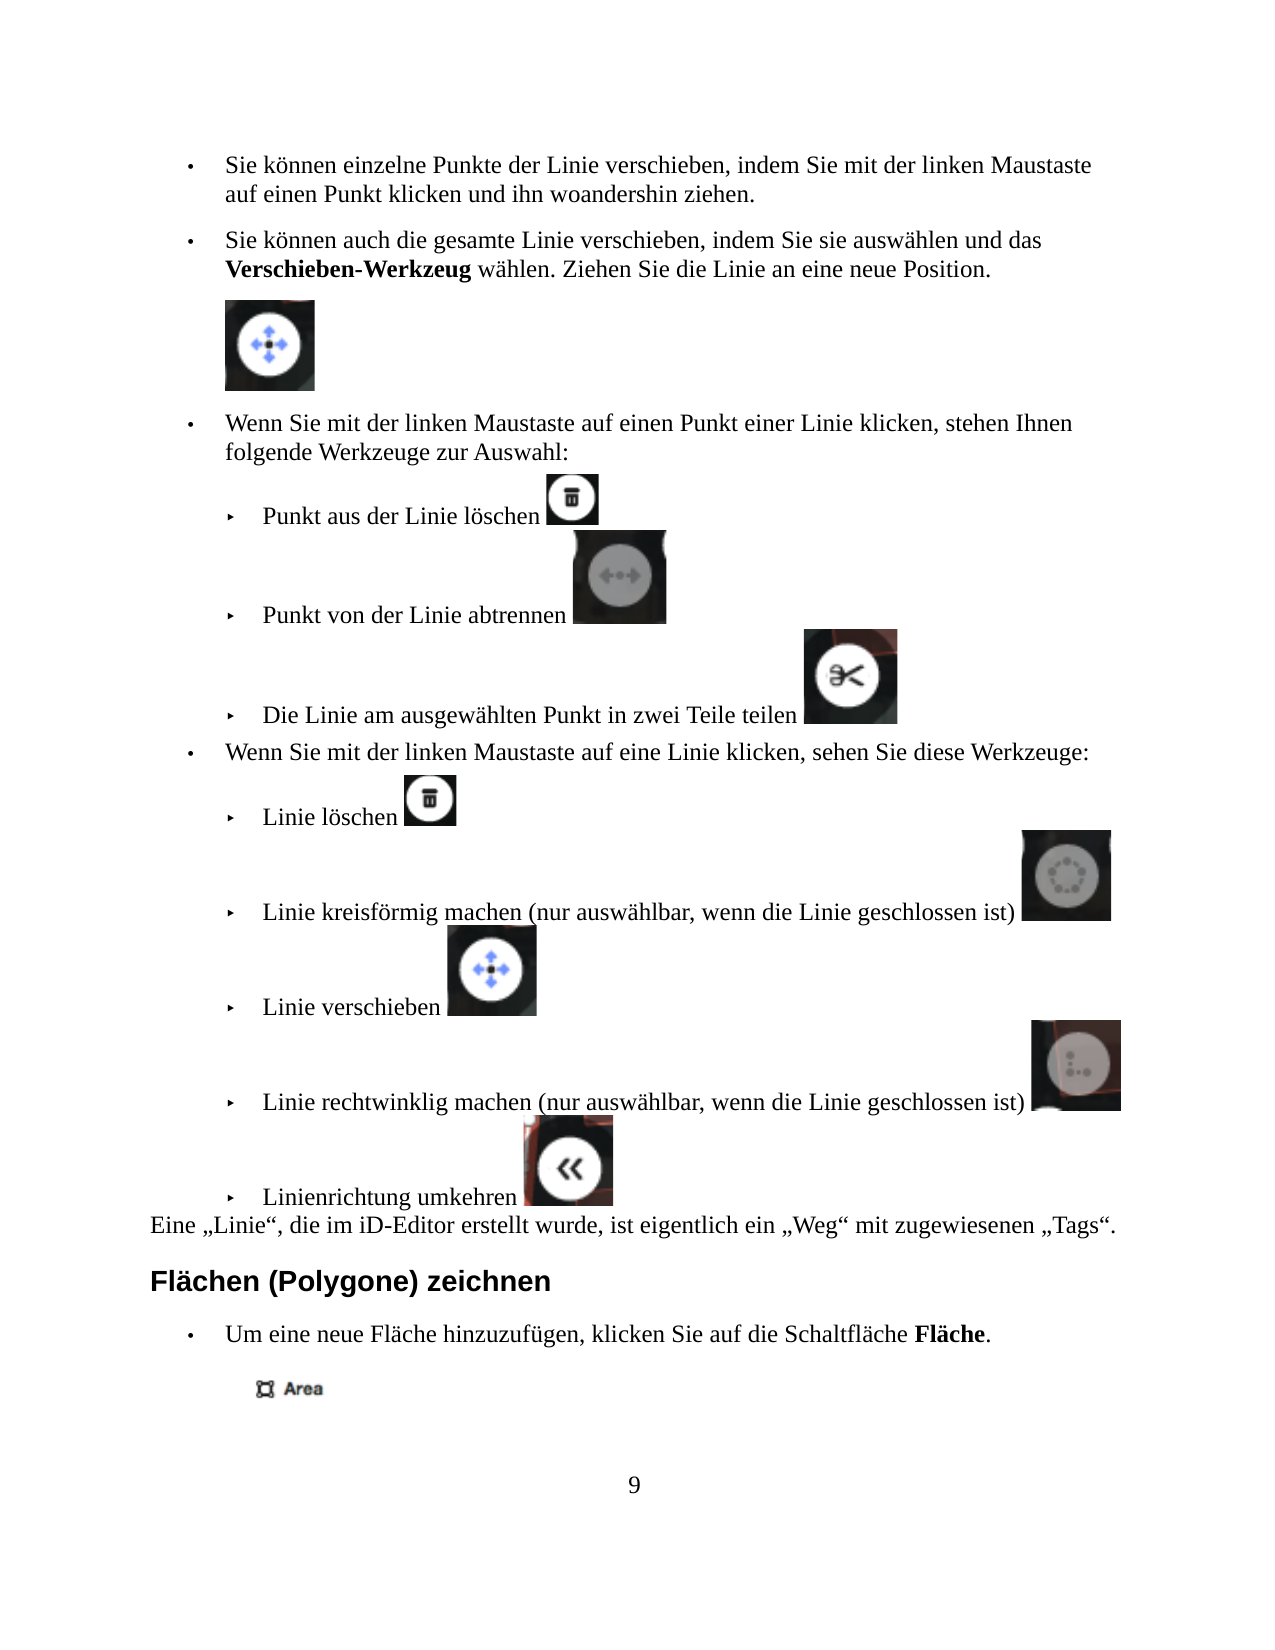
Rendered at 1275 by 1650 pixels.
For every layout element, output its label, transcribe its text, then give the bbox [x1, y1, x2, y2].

picture [803, 629, 898, 724]
picture [404, 775, 457, 826]
list Sie können einzelne Punkte der Linie verschieben, indem Sie mit der linken Maustaste auf einen Punkt klicken und ihn woandershin ziehen. [187, 150, 1125, 207]
list Punkt aus der Linie löschen [225, 475, 1125, 530]
list Punkt von der Linie abtrennen [225, 530, 1125, 629]
list Linienrichtung umkehren [225, 1116, 1125, 1211]
text Eine „Linie“, die im iD-Editor erstellt wurde, ist eigentlich ein „Weg“ mit zugewiesenen „Tags“. [150, 1211, 1125, 1239]
list Wenn Sie mit der linken Maustaste auf einen Punkt einer Linie klicken, stehen Ihnen folgende Werkzeuge zur Auswahl: [187, 408, 1125, 466]
picture [447, 925, 537, 1016]
picture [225, 1366, 350, 1414]
picture [1021, 830, 1112, 921]
list Linie löschen [225, 775, 1125, 831]
list Linie verschieben [225, 926, 1125, 1021]
picture [546, 474, 599, 525]
subtitle Flächen (Polygone) zeichnen [150, 1264, 1125, 1298]
picture [572, 530, 667, 624]
list Wenn Sie mit der linken Maustaste auf eine Linie klicken, sehen Sie diese Werkzeuge: [187, 737, 1125, 766]
list Die Linie am ausgewählten Punkt in zwei Teile teilen [225, 629, 1125, 728]
list Linie rechtwinklig machen (nur auswählbar, wenn die Linie geschlossen ist) [225, 1021, 1125, 1116]
picture [523, 1115, 614, 1206]
list Linie kreisförmig machen (nur auswählbar, wenn die Linie geschlossen ist) [225, 831, 1125, 926]
picture [1031, 1020, 1121, 1111]
list Sie können auch die gesamte Linie verschieben, indem Sie sie auswählen und das Verschieben-Werkzeug wählen. Ziehen Sie die Linie an eine neue Position. [187, 225, 1125, 283]
list Um eine neue Fläche hinzuzufügen, klicken Sie auf die Schaltfläche Fläche. [187, 1319, 1125, 1348]
picture [225, 300, 315, 391]
